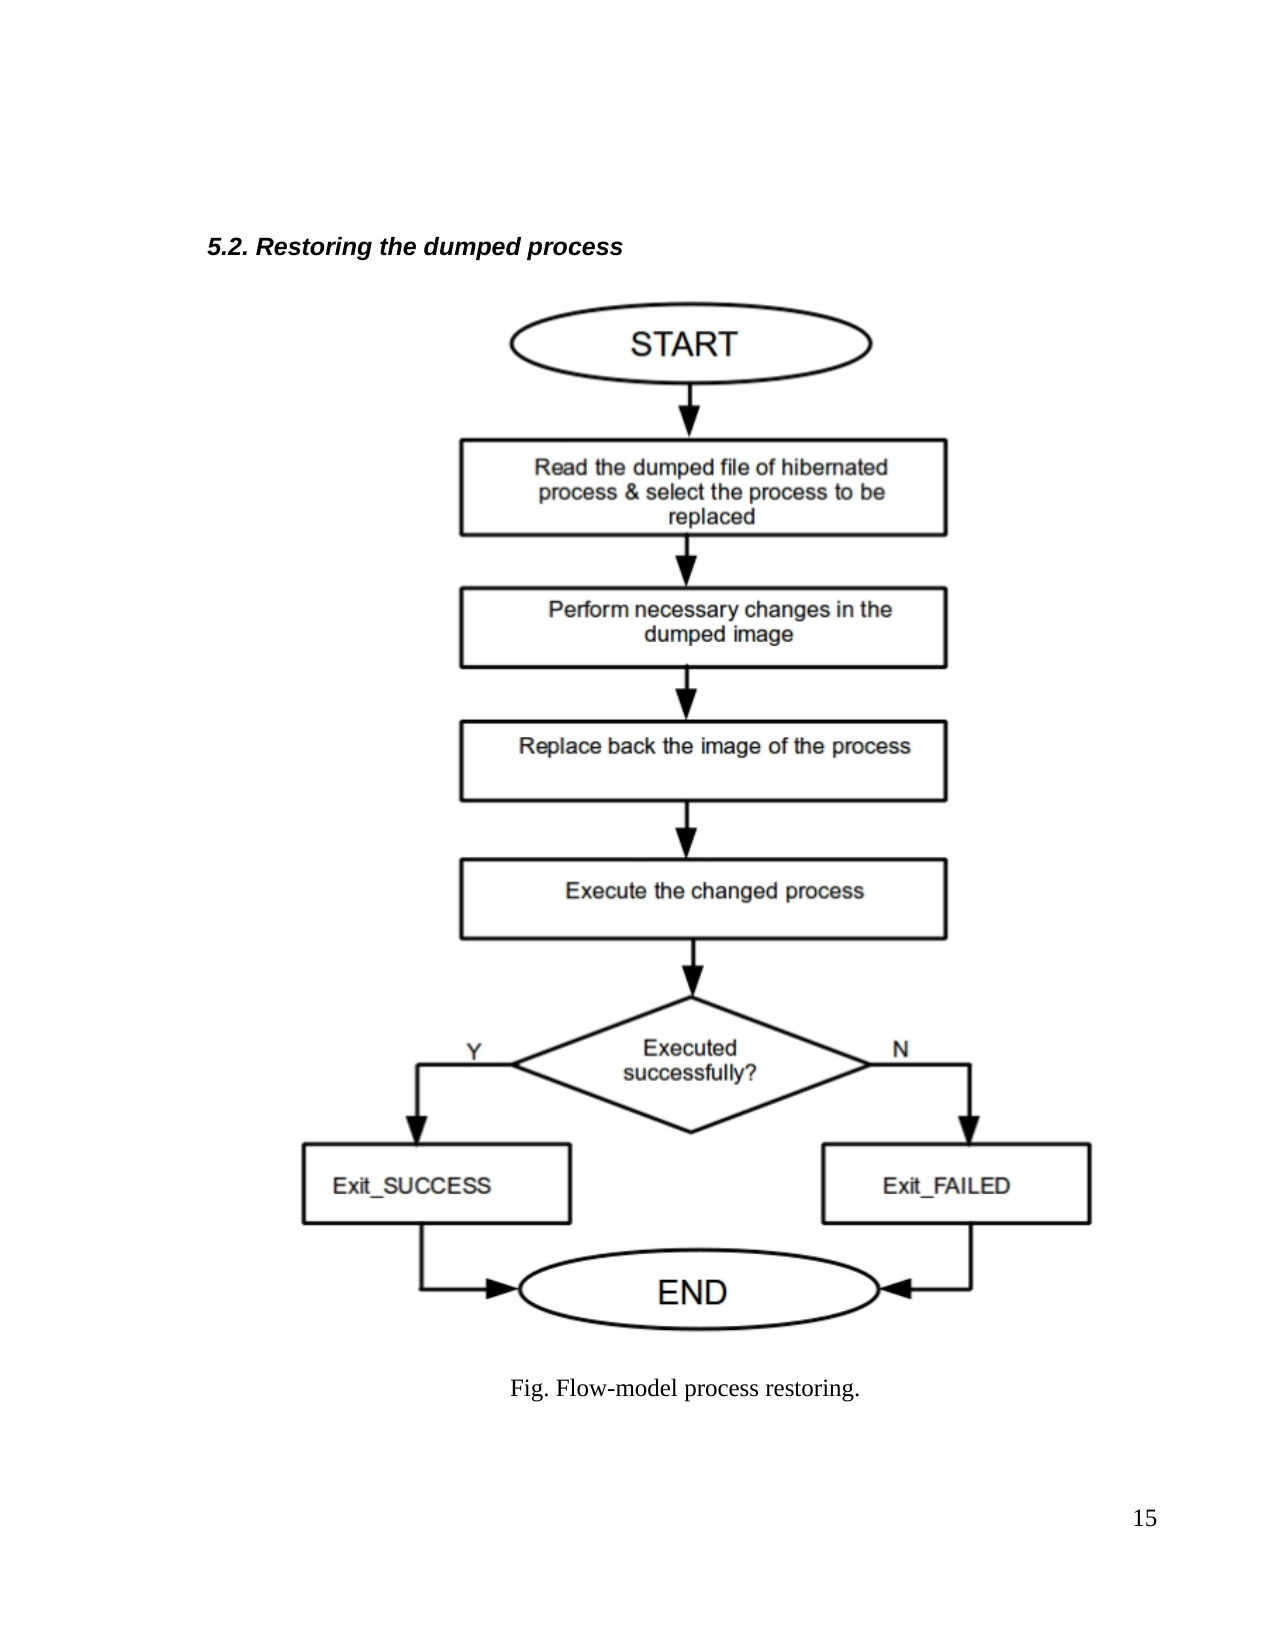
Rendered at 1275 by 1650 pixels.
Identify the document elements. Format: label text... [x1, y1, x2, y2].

picture [214, 274, 1150, 1359]
list Fig. Flow-model process restoring. [213, 273, 1157, 1402]
subtitle 5.2. Restoring the dumped process [207, 232, 1157, 261]
